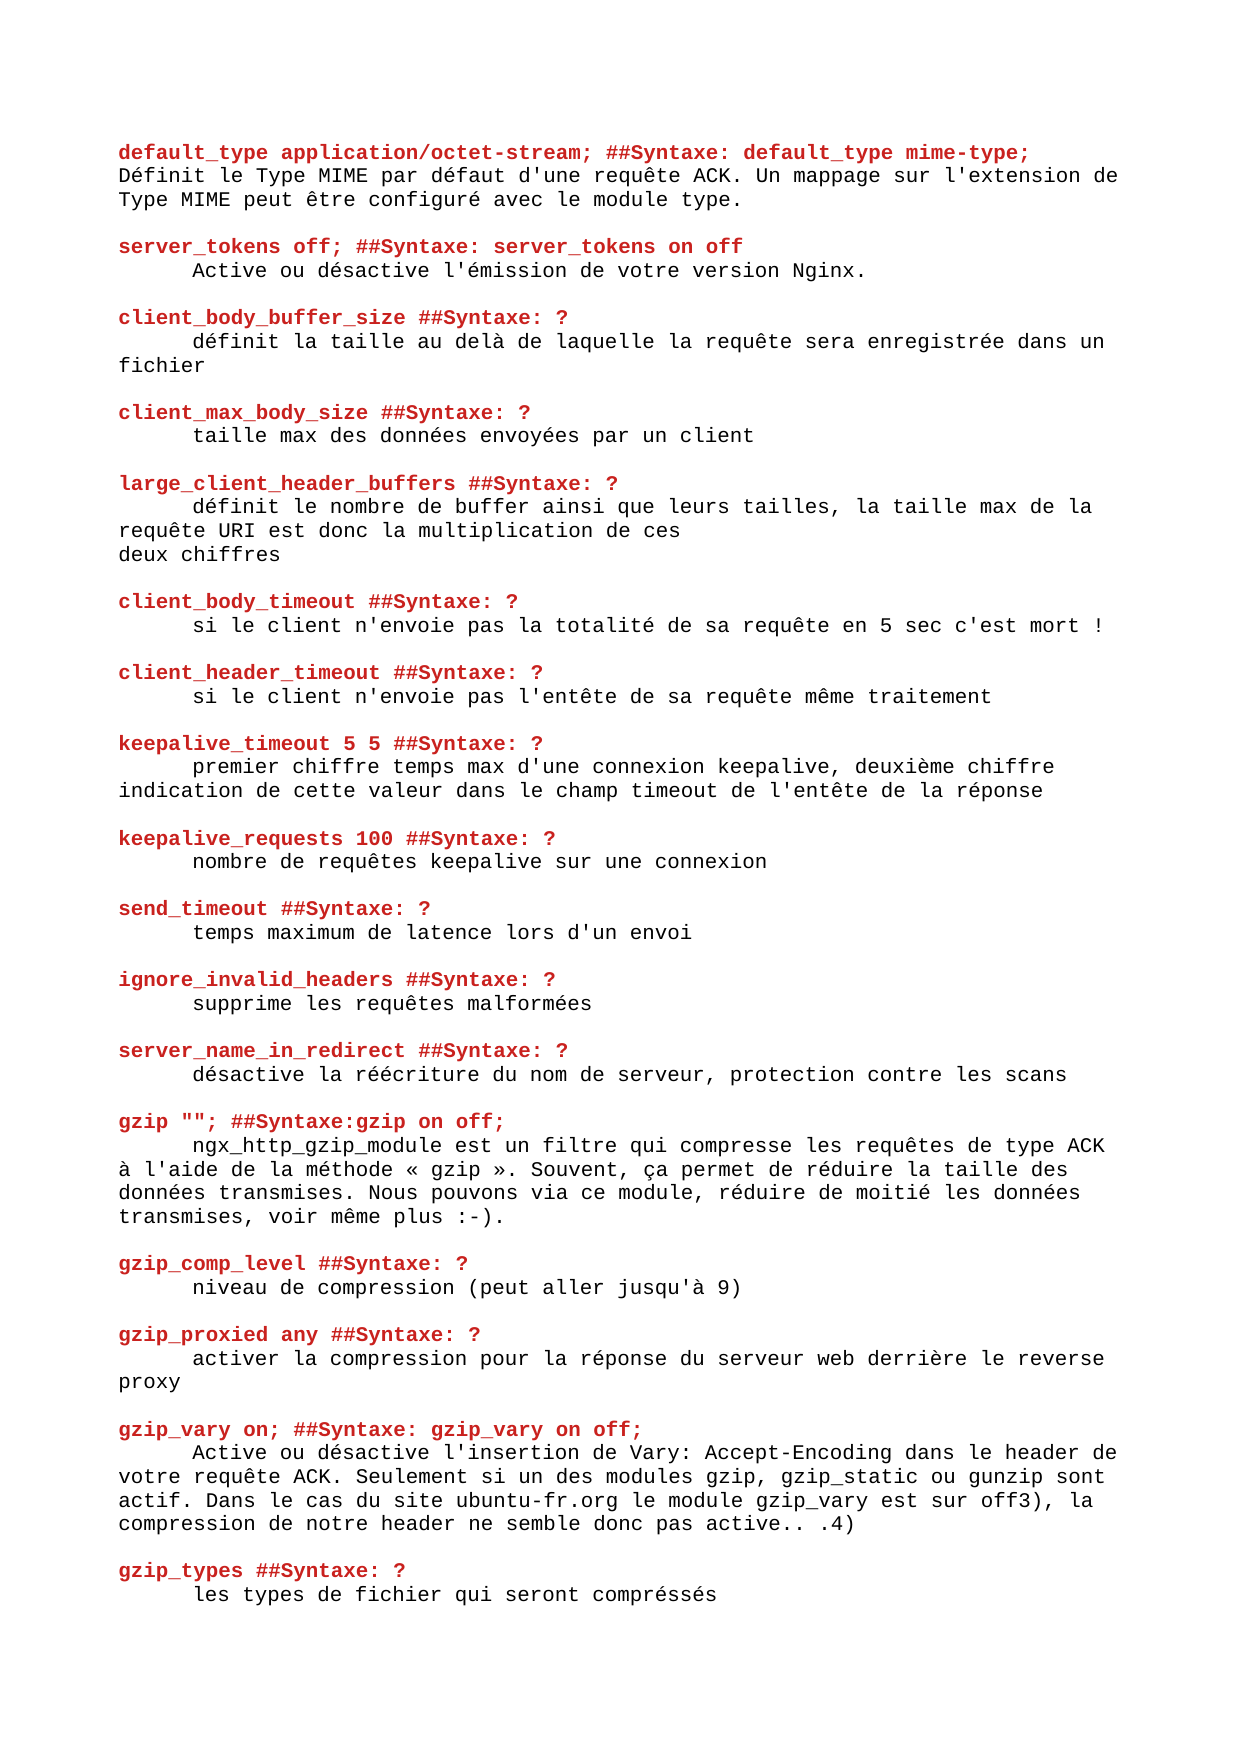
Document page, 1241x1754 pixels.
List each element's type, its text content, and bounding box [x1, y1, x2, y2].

text définit la taille au delà de laquelle la requête sera enregistrée dans un fichier [118, 331, 1122, 378]
text keepalive_requests 100 ##Syntaxe: ? [118, 827, 1122, 851]
text niveau de compression (peut aller jusqu'à 9) [118, 1277, 1122, 1300]
text taille max des données envoyées par un client [118, 426, 1122, 449]
text les types de fichier qui seront compréssés [118, 1584, 1122, 1608]
text client_body_timeout ##Syntaxe: ? [118, 591, 1122, 615]
text default_type application/octet-stream; ##Syntaxe: default_type mime-type; Définit le Type MIME par défaut d'une requête ACK. Un mappage sur l'extension de Type MIME peut être configuré avec le module type. [118, 142, 1122, 213]
text premier chiffre temps max d'une connexion keepalive, deuxième chiffre indication de cette valeur dans le champ timeout de l'entête de la réponse [118, 757, 1122, 804]
text client_body_buffer_size ##Syntaxe: ? [118, 307, 1122, 331]
text nombre de requêtes keepalive sur une connexion [118, 851, 1122, 875]
text Active ou désactive l'insertion de Vary: Accept-Encoding dans le header de votre requête ACK. Seulement si un des modules gzip, gzip_static ou gunzip sont actif. Dans le cas du site ubuntu-fr.org le module gzip_vary est sur off3), la compression de notre header ne semble donc pas active.. .4) [118, 1442, 1122, 1537]
text ngx_http_gzip_module est un filtre qui compresse les requêtes de type ACK à l'aide de la méthode « gzip ». Souvent, ça permet de réduire la taille des données transmises. Nous pouvons via ce module, réduire de moitié les données transmises, voir même plus :-). [118, 1135, 1122, 1229]
text send_timeout ##Syntaxe: ? [118, 898, 1122, 922]
text définit le nombre de buffer ainsi que leurs tailles, la taille max de la requête URI est donc la multiplication de ces [118, 496, 1122, 544]
text si le client n'envoie pas l'entête de sa requête même traitement [118, 686, 1122, 709]
text gzip_comp_level ##Syntaxe: ? [118, 1253, 1122, 1277]
text gzip_proxied any ##Syntaxe: ? [118, 1324, 1122, 1348]
text deux chiffres [118, 544, 1122, 567]
text désactive la réécriture du nom de serveur, protection contre les scans [118, 1064, 1122, 1088]
text server_name_in_redirect ##Syntaxe: ? [118, 1040, 1122, 1064]
text large_client_header_buffers ##Syntaxe: ? [118, 473, 1122, 496]
text temps maximum de latence lors d'un envoi [118, 922, 1122, 946]
text supprime les requêtes malformées [118, 993, 1122, 1017]
text activer la compression pour la réponse du serveur web derrière le reverse proxy [118, 1348, 1122, 1395]
text client_header_timeout ##Syntaxe: ? [118, 662, 1122, 686]
text gzip_vary on; ##Syntaxe: gzip_vary on off; [118, 1419, 1122, 1442]
text keepalive_timeout 5 5 ##Syntaxe: ? [118, 733, 1122, 757]
text gzip_types ##Syntaxe: ? [118, 1561, 1122, 1584]
text gzip ""; ##Syntaxe:gzip on off; [118, 1111, 1122, 1135]
text client_max_body_size ##Syntaxe: ? [118, 402, 1122, 426]
text Active ou désactive l'émission de votre version Nginx. [118, 260, 1122, 284]
text server_tokens off; ##Syntaxe: server_tokens on off [118, 236, 1122, 260]
text si le client n'envoie pas la totalité de sa requête en 5 sec c'est mort ! [118, 615, 1122, 638]
text ignore_invalid_headers ##Syntaxe: ? [118, 969, 1122, 993]
